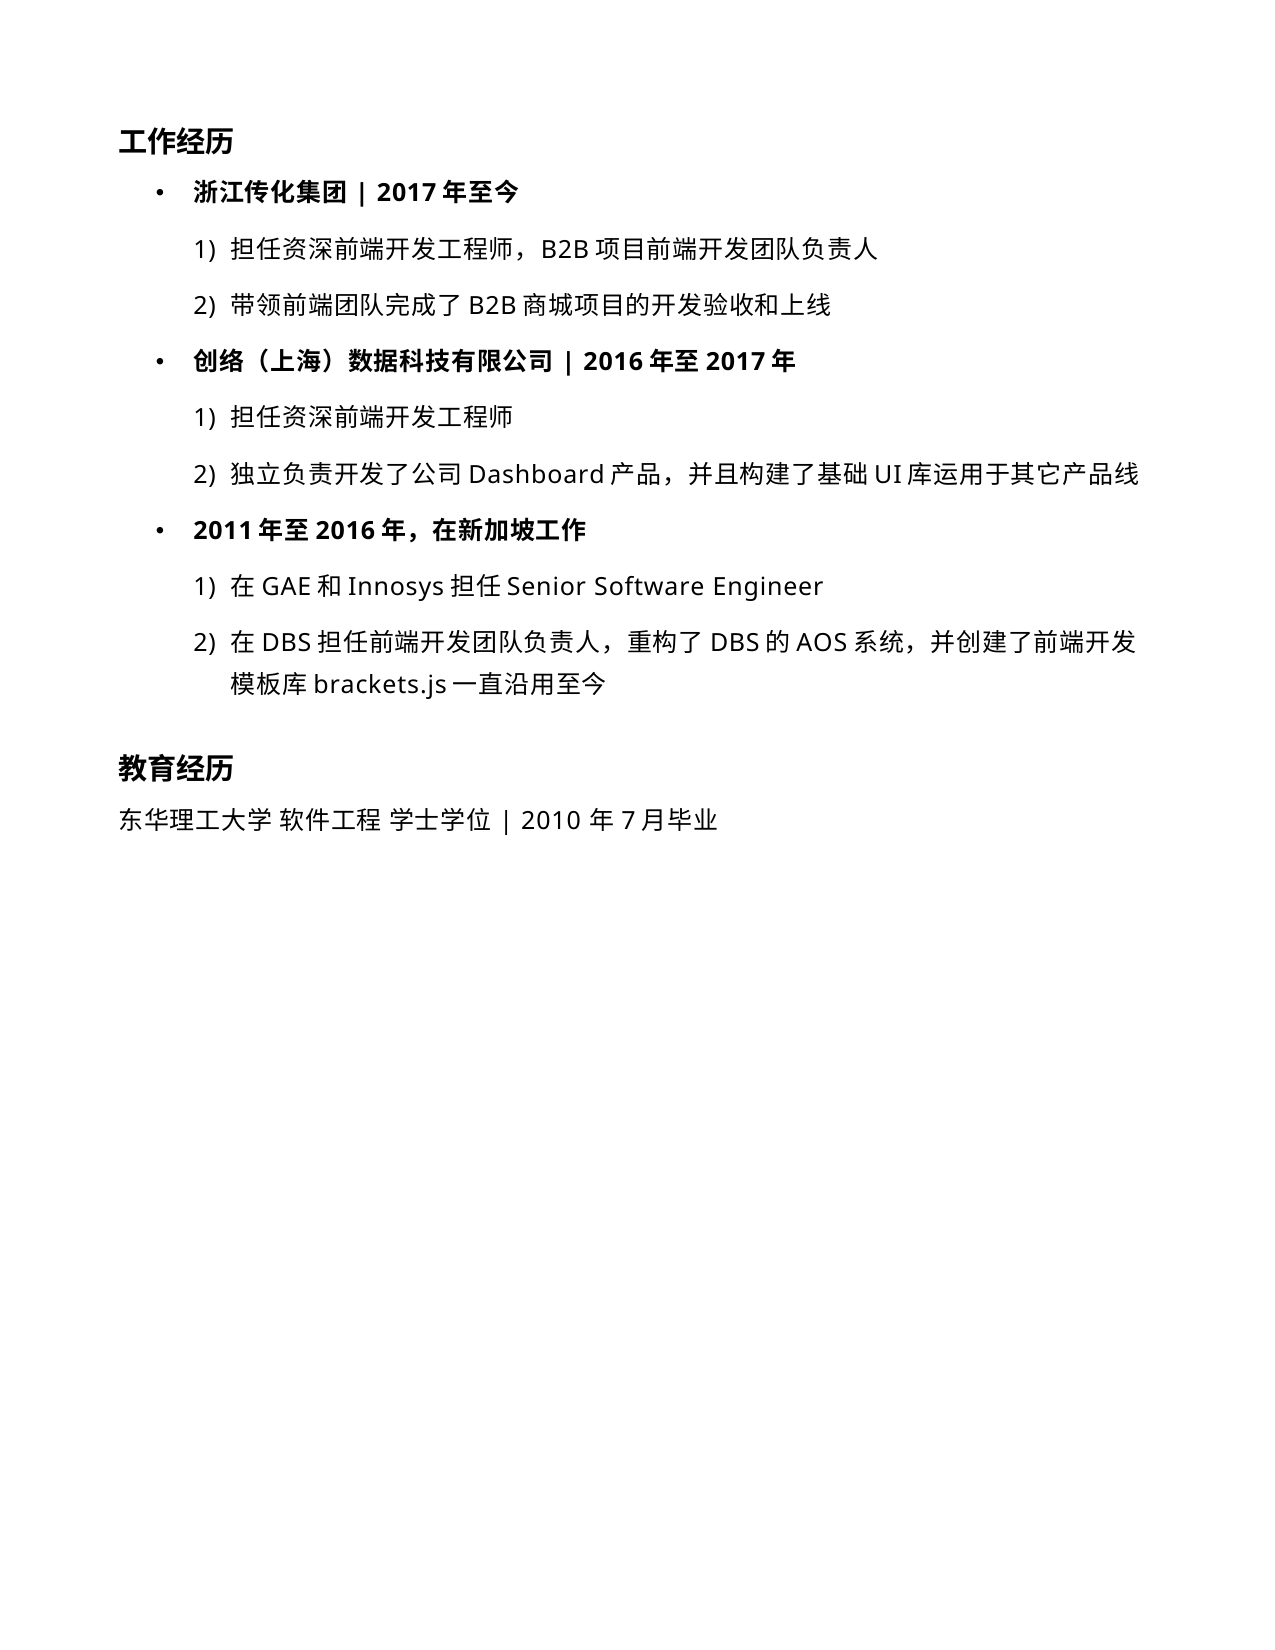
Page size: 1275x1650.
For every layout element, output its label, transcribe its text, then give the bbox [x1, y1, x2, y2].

list 担任资深前端开发工程师，B2B项目前端开发团队负责人 [193, 229, 1157, 265]
list 浙江传化集团 | 2017年至今 [156, 173, 1157, 209]
subtitle 教育经历 [118, 746, 1157, 788]
subtitle 工作经历 [118, 118, 1157, 160]
list 带领前端团队完成了B2B商城项目的开发验收和上线 [193, 285, 1157, 322]
list 独立负责开发了公司Dashboard产品，并且构建了基础UI库运用于其它产品线 [193, 454, 1157, 490]
list 在GAE和Innosys担任Senior Software Engineer [193, 567, 1157, 603]
list 2011年至2016年，在新加坡工作 [156, 510, 1157, 547]
list 东华理工大学 软件工程 学士学位 | 2010 年 7月毕业 [118, 801, 1157, 837]
list 创络（上海）数据科技有限公司 | 2016年至2017年 [156, 342, 1157, 378]
list 担任资深前端开发工程师 [193, 398, 1157, 434]
list 在DBS担任前端开发团队负责人，重构了DBS的AOS系统，并创建了前端开发模板库brackets.js一直沿用至今 [193, 623, 1157, 701]
